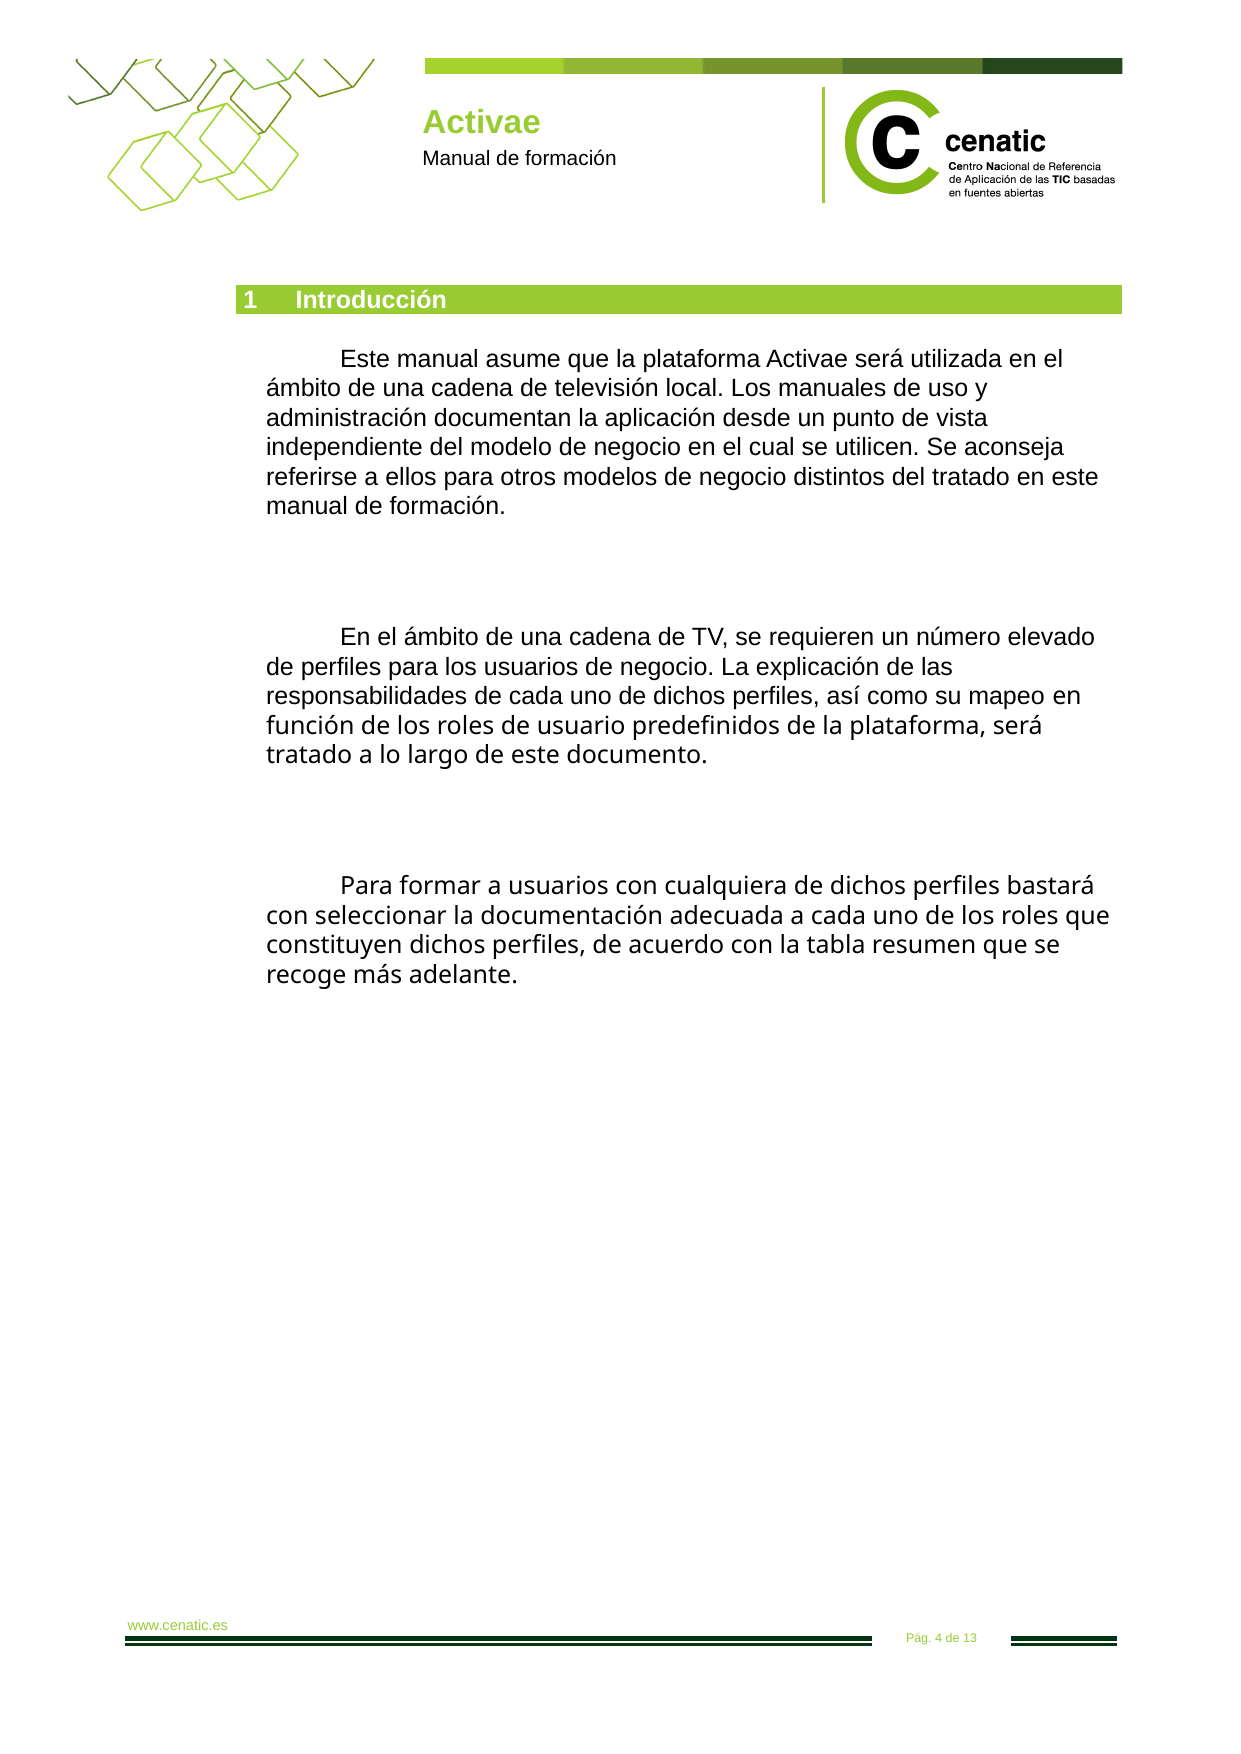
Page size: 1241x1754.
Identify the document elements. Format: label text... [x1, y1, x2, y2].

picture [425, 58, 1123, 74]
text Este manual asume que la plataforma Activae será utilizada en el ámbito de una cadena de televisión local. Los manuales de uso y administración documentan la aplicación desde un punto de vista independiente del modelo de negocio en el cual se utilicen. Se aconseja referirse a ellos para otros modelos de negocio distintos del tratado en este manual de formación. [266, 344, 1122, 521]
picture [845, 90, 1118, 197]
text Para formar a usuarios con cualquiera de dichos perfiles bastará con seleccionar la documentación adecuada a cada uno de los roles que constituyen dichos perfiles, de acuerdo con la tabla resumen que se recoge más adelante. [266, 871, 1122, 989]
picture [68, 58, 382, 212]
subtitle Introducción [236, 285, 1122, 314]
text En el ámbito de una cadena de TV, se requieren un número elevado de perfiles para los usuarios de negocio. La explicación de las responsabilidades de cada uno de dichos perfiles, así como su mapeo en función de los roles de usuario predefinidos de la plataforma, será tratado a lo largo de este documento. [266, 622, 1122, 769]
